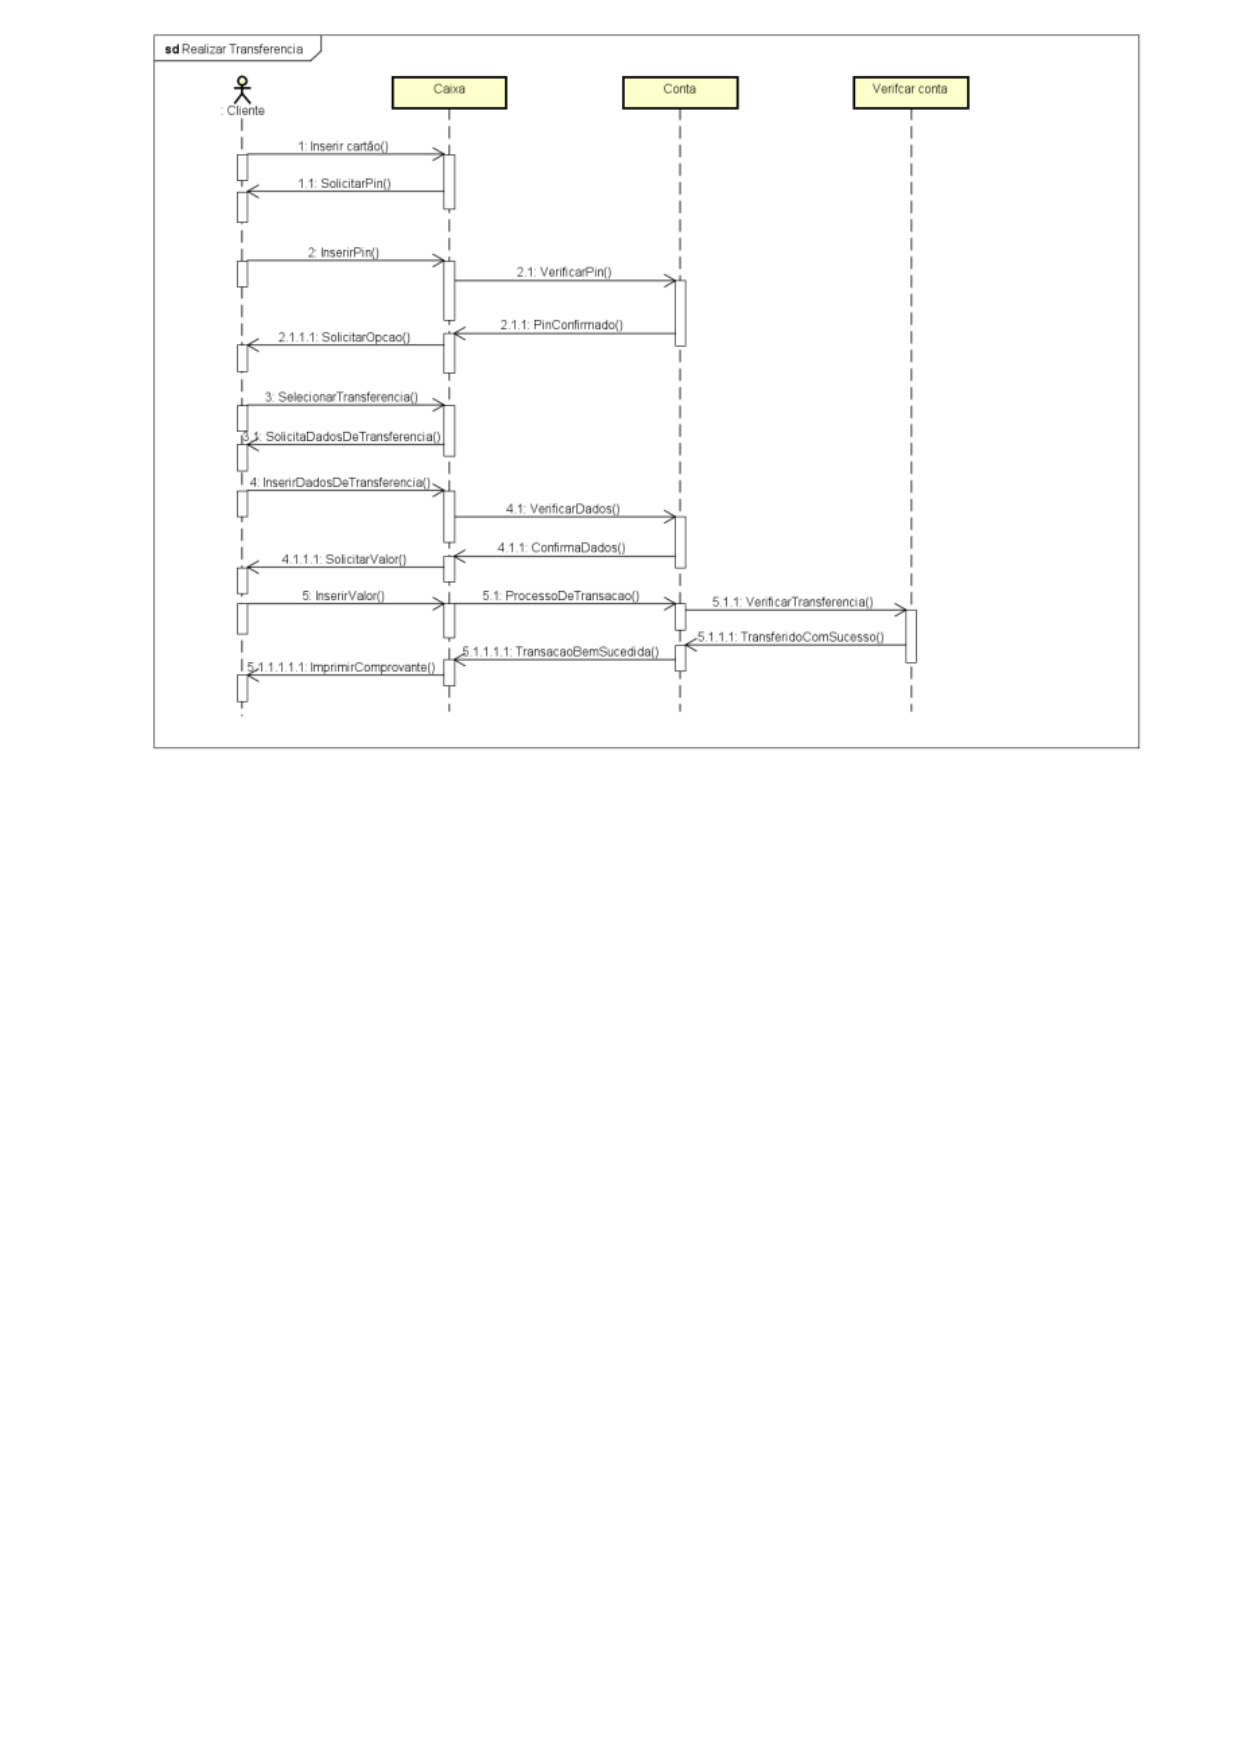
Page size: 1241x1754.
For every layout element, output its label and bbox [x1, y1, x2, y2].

picture [144, 25, 1149, 758]
